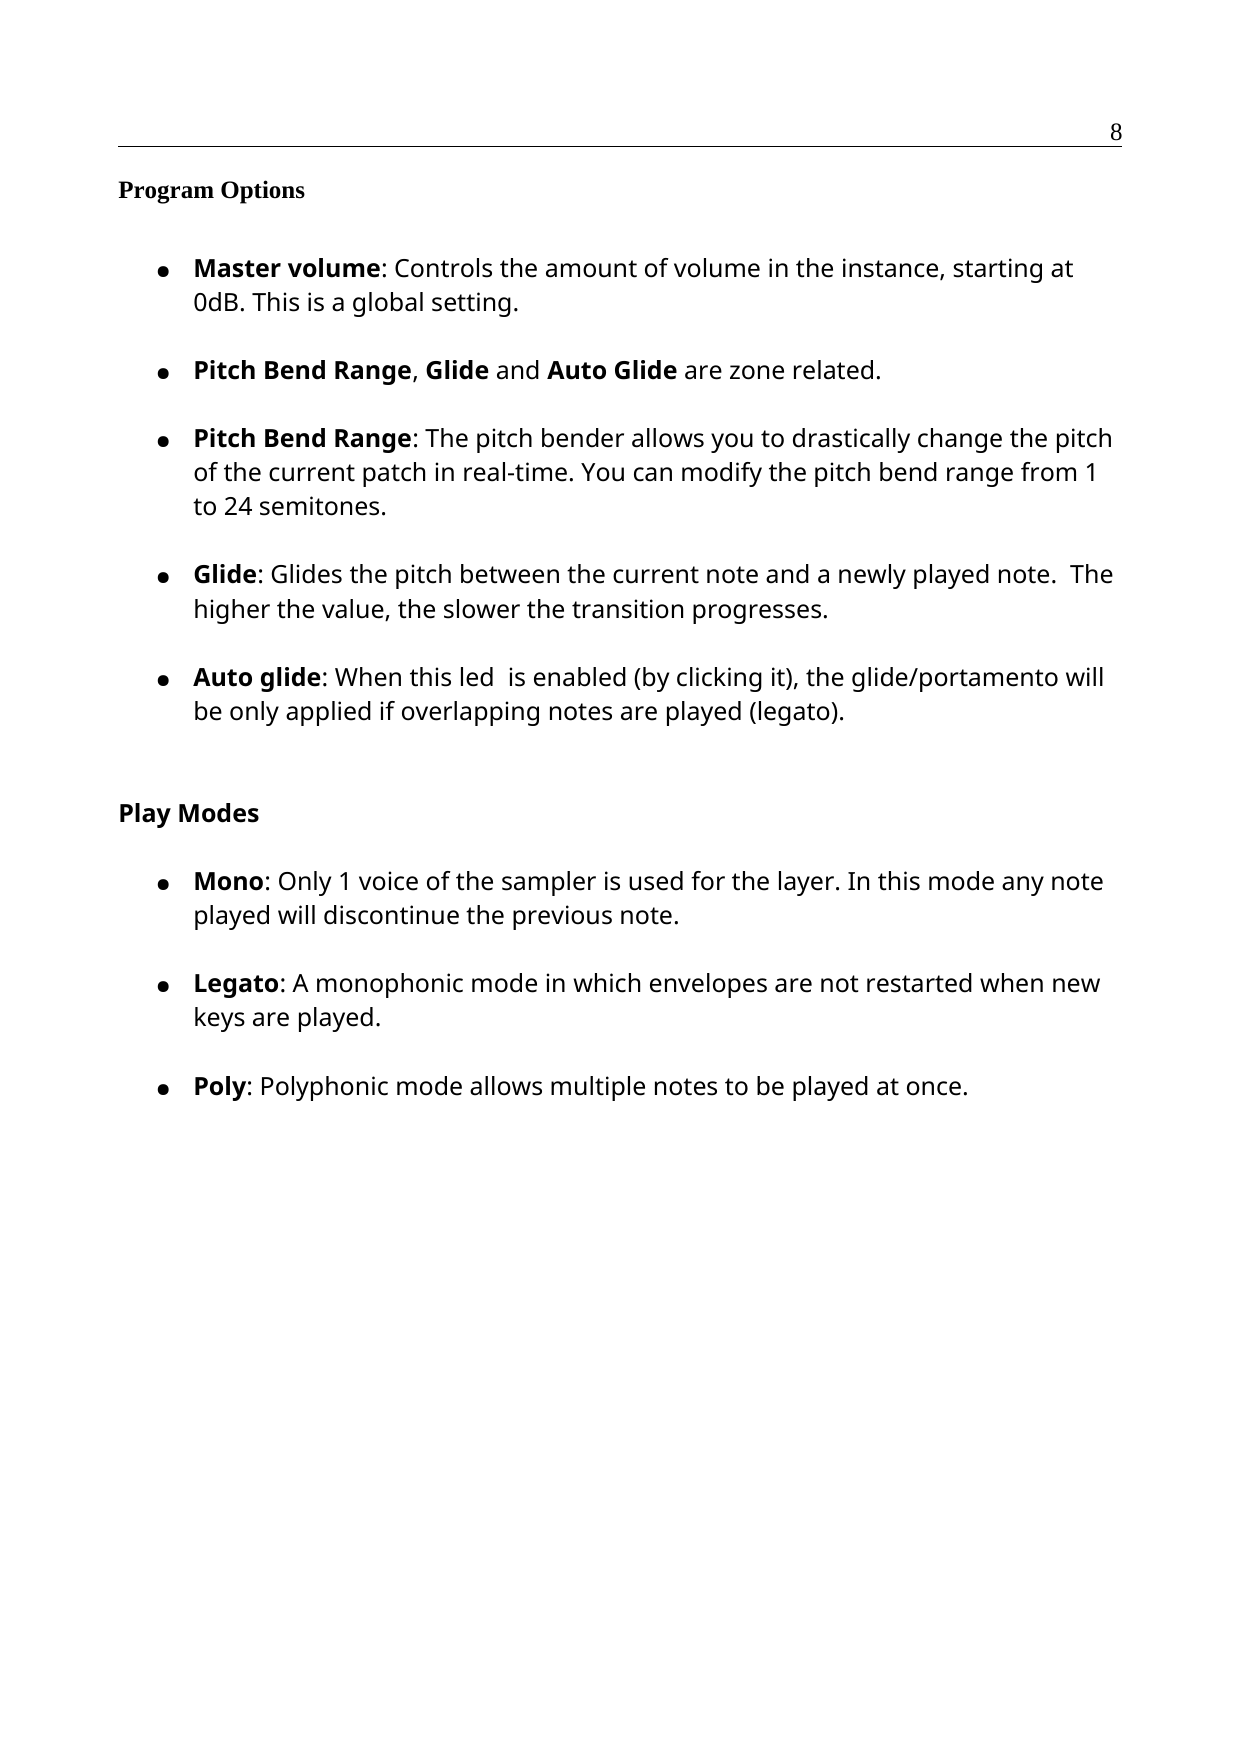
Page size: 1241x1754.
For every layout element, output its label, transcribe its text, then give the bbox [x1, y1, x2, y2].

list Poly: Polyphonic mode allows multiple notes to be played at once. [156, 1068, 1122, 1102]
list Legato: A monophonic mode in which envelopes are not restarted when new keys are played. [156, 966, 1122, 1034]
text Play Modes [118, 796, 1122, 830]
list Glide: Glides the pitch between the current note and a newly played note. The higher the value, the slower the transition progresses. [156, 557, 1122, 625]
list Pitch Bend Range: The pitch bender allows you to drastically change the pitch of the current patch in real-time. You can modify the pitch bend range from 1 to 24 semitones. [156, 421, 1122, 523]
list Master volume: Controls the amount of volume in the instance, starting at 0dB. This is a global setting. [156, 251, 1122, 319]
list Pitch Bend Range, Glide and Auto Glide are zone related. [156, 353, 1122, 387]
list Mono: Only 1 voice of the sampler is used for the layer. In this mode any note played will discontinue the previous note. [156, 864, 1122, 932]
text Program Options [118, 176, 1122, 204]
list Auto glide: When this led is enabled (by clicking it), the glide/portamento will be only applied if overlapping notes are played (legato). [156, 659, 1122, 727]
